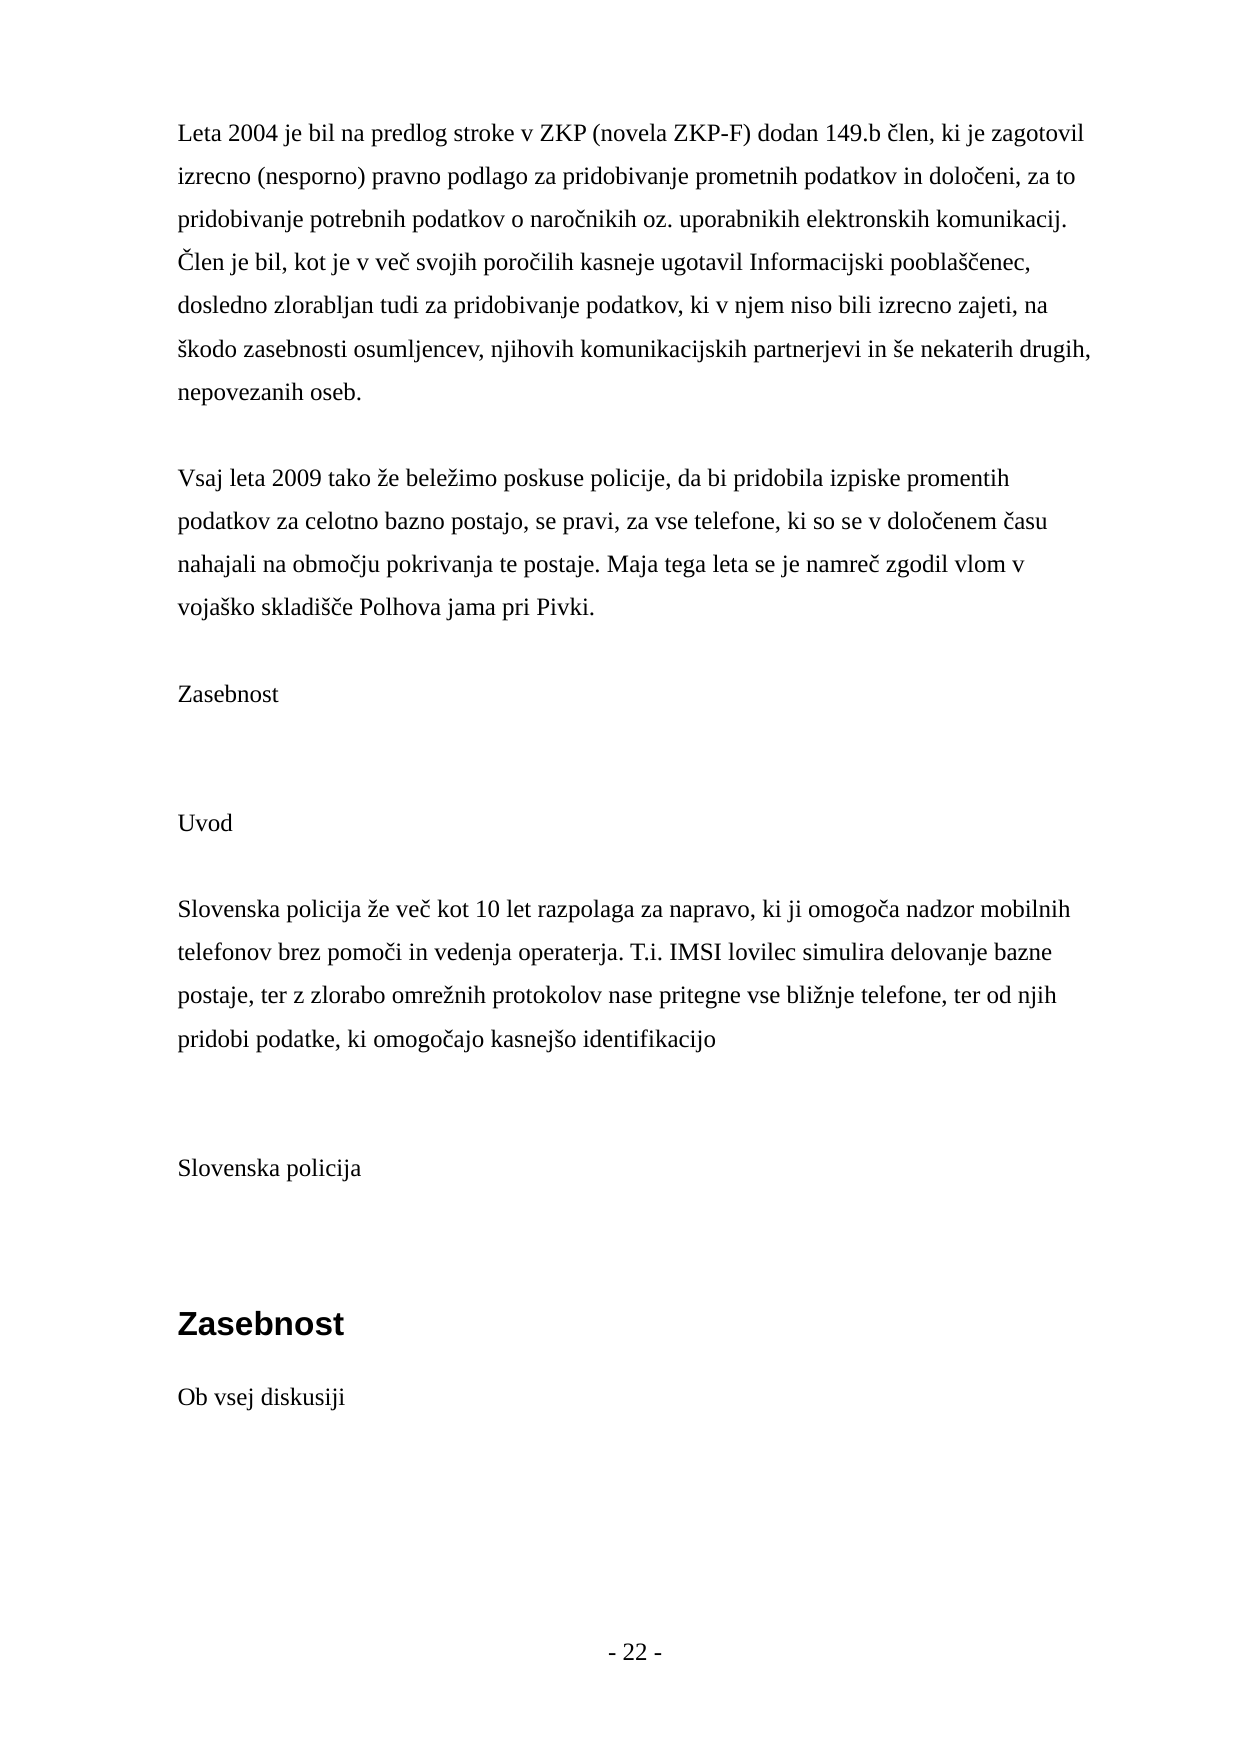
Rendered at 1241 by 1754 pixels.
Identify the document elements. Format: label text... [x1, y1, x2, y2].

text Leta 2004 je bil na predlog stroke v ZKP (novela ZKP-F) dodan 149.b člen, ki je zagotovil izrecno (nesporno) pravno podlago za pridobivanje prometnih podatkov in določeni, za to pridobivanje potrebnih podatkov o naročnikih oz. uporabnikih elektronskih komunikacij. Člen je bil, kot je v več svojih poročilih kasneje ugotavil Informacijski pooblaščenec, dosledno zlorabljan tudi za pridobivanje podatkov, ki v njem niso bili izrecno zajeti, na škodo zasebnosti osumljencev, njihovih komunikacijskih partnerjevi in še nekaterih drugih, nepovezanih oseb. [177, 118, 1093, 406]
subtitle Zasebnost [177, 1303, 1093, 1342]
text Vsaj leta 2009 tako že beležimo poskuse policije, da bi pridobila izpiske promentih podatkov za celotno bazno postajo, se pravi, za vse telefone, ki so se v določenem času nahajali na območju pokrivanja te postaje. Maja tega leta se je namreč zgodil vlom v vojaško skladišče Polhova jama pri Pivki. [177, 463, 1093, 621]
text Slovenska policija že več kot 10 let razpolaga za napravo, ki ji omogoča nadzor mobilnih telefonov brez pomoči in vedenja operaterja. T.i. IMSI lovilec simulira delovanje bazne postaje, ter z zlorabo omrežnih protokolov nase pritegne vse bližnje telefone, ter od njih pridobi podatke, ki omogočajo kasnejšo identifikacijo [177, 894, 1093, 1052]
text Slovenska policija [177, 1153, 1093, 1182]
text Zasebnost [177, 679, 1093, 707]
text Ob vsej diskusiji [177, 1382, 1093, 1411]
text Uvod [177, 808, 1093, 837]
